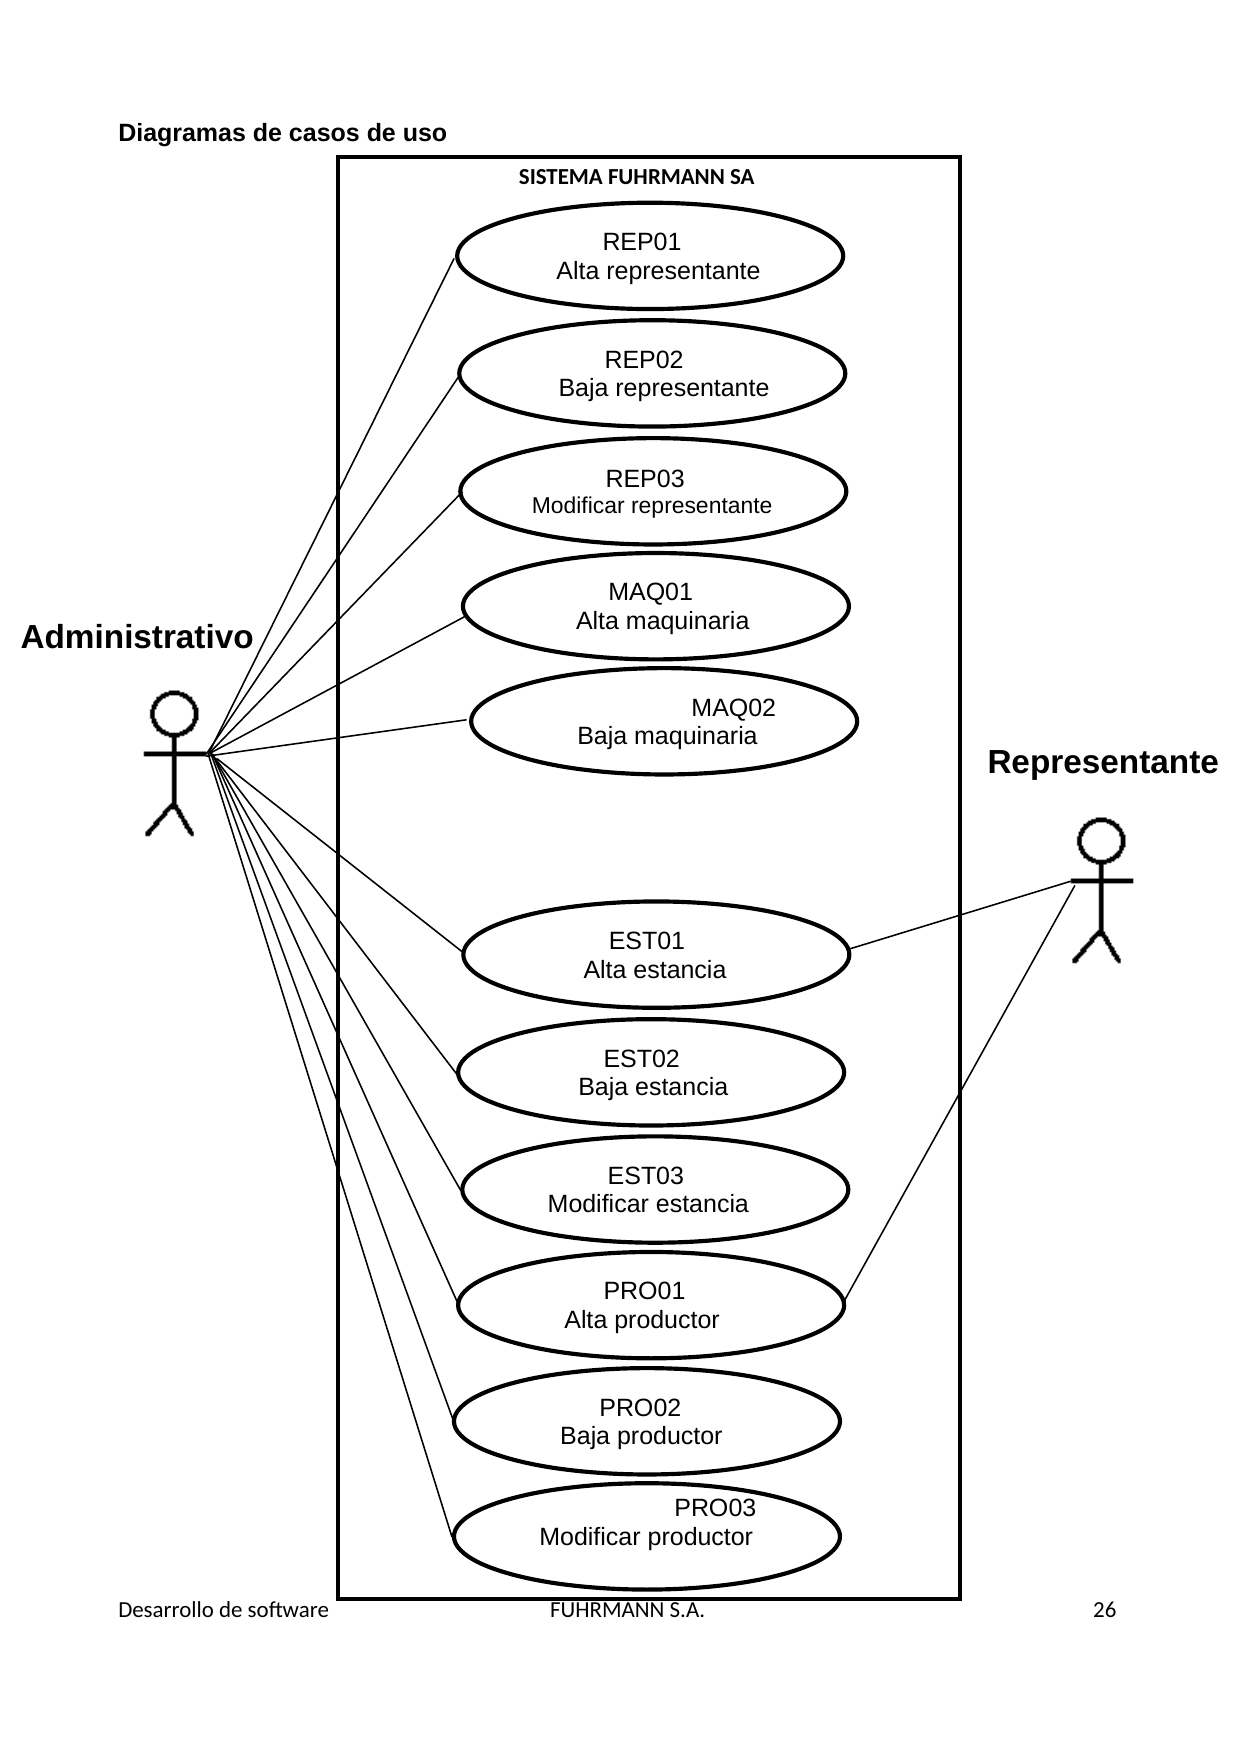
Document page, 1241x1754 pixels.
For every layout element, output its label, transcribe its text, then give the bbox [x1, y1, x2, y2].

text Representante [966, 742, 1240, 781]
picture [60, 658, 233, 852]
subtitle ­Diagramas de casos de uso [118, 118, 1122, 147]
picture [222, 765, 233, 779]
picture [228, 709, 233, 718]
picture [217, 731, 233, 748]
picture [987, 785, 1160, 979]
picture [227, 777, 233, 787]
picture [215, 771, 233, 827]
picture [214, 718, 233, 746]
text SISTEMA FUHRMANN SA [480, 162, 793, 190]
picture [228, 785, 233, 796]
picture [216, 754, 233, 769]
picture [224, 785, 233, 809]
text Administrativo [2, 618, 272, 656]
picture [214, 743, 233, 754]
